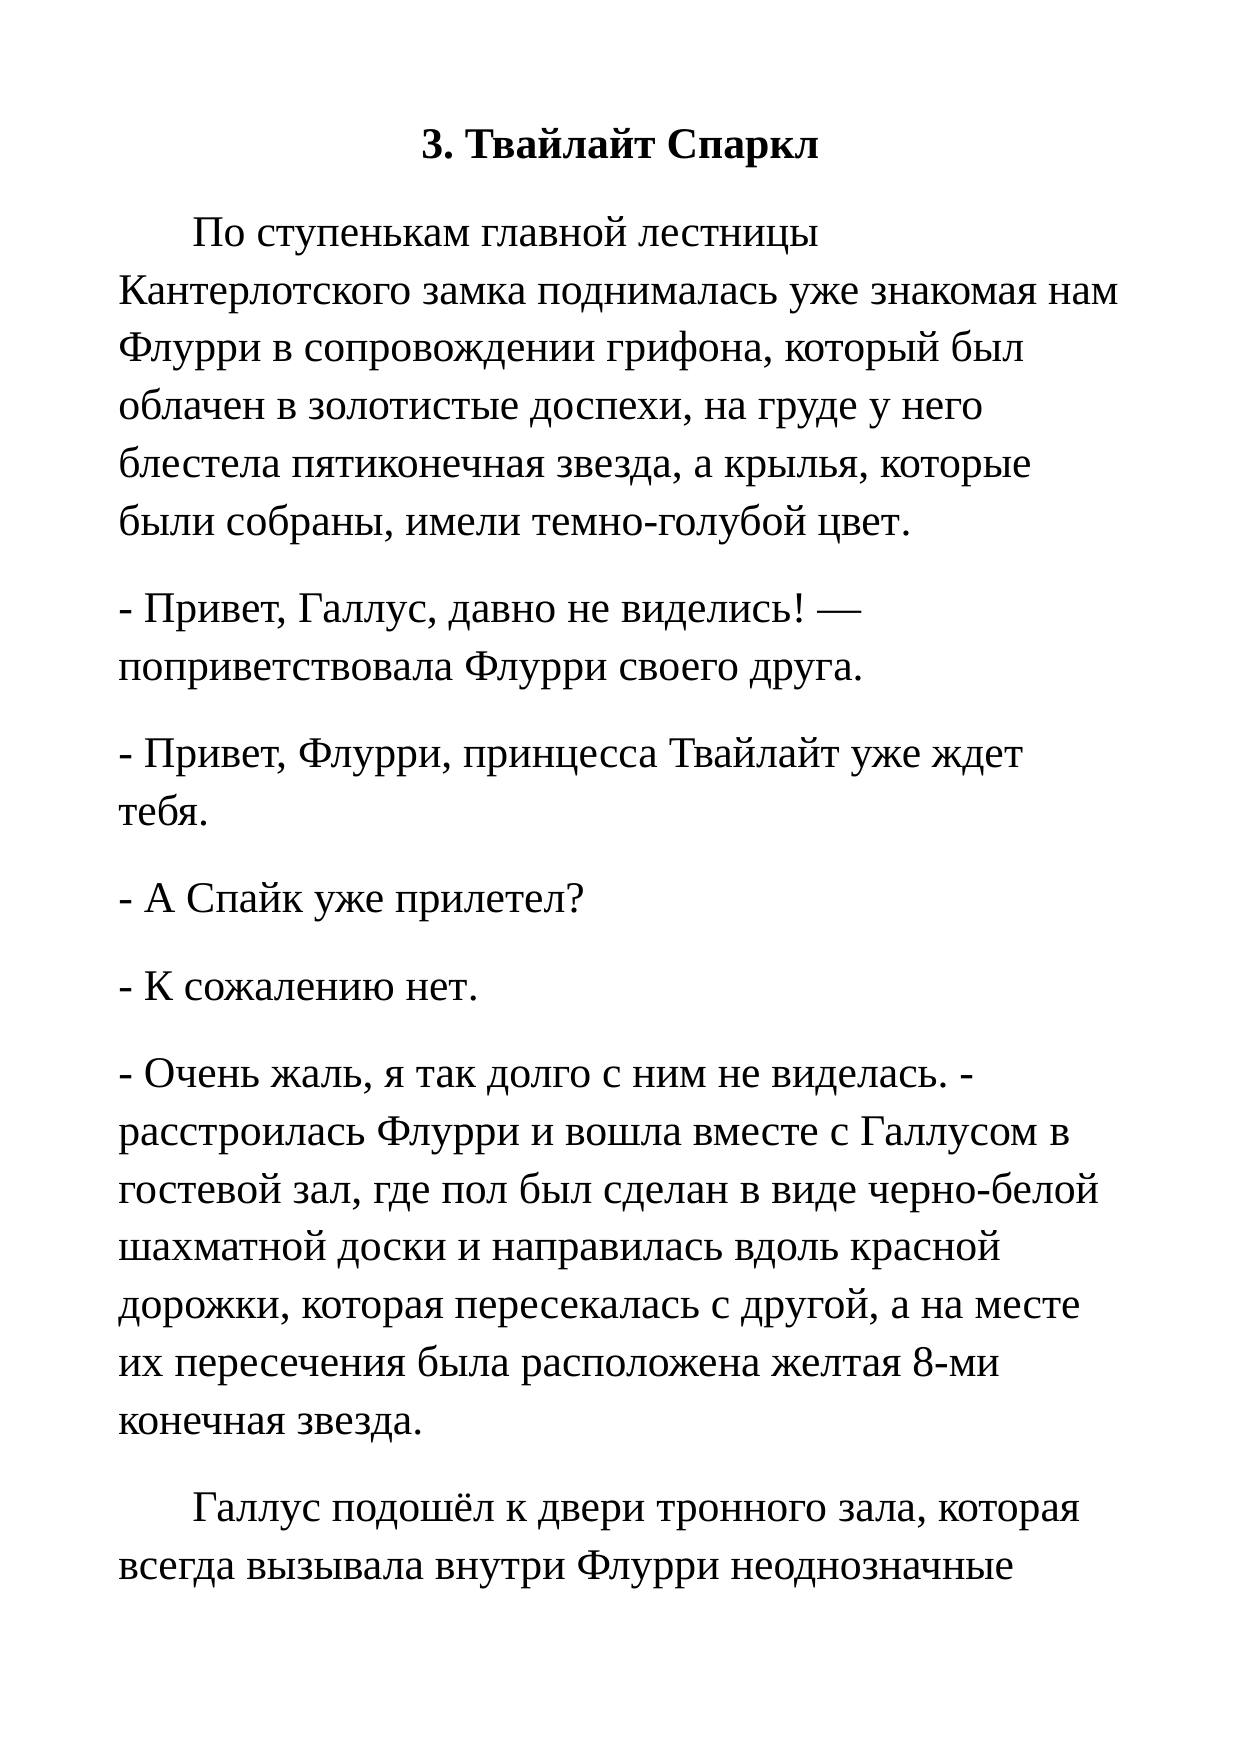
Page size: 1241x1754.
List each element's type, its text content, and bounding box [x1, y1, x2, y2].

text - Привет, Флурри, принцесса Твайлайт уже ждет тебя. [118, 727, 1122, 835]
text - А Спайк уже прилетел? [118, 872, 1122, 922]
text - К сожалению нет. [118, 959, 1122, 1009]
text - Очень жаль, я так долго с ним не виделась. - расстроилась Флурри и вошла вместе с Галлусом в гостевой зал, где пол был сделан в виде черно-белой шахматной доски и направилась вдоль красной дорожки, которая пересекалась с другой, а на месте их пересечения была расположена желтая 8-ми конечная звезда. [118, 1047, 1122, 1444]
text - Привет, Галлус, давно не виделись! — поприветствовала Флурри своего друга. [118, 582, 1122, 690]
text 3. Твайлайт Спаркл [118, 118, 1122, 168]
text Галлус подошёл к двери тронного зала, которая всегда вызывала внутри Флурри неоднозначные [118, 1481, 1122, 1589]
text По ступенькам главной лестницы Кантерлотского замка поднималась уже знакомая нам Флурри в сопровождении грифона, который был облачен в золотистые доспехи, на груде у него блестела пятиконечная звезда, а крылья, которые были собраны, имели темно-голубой цвет. [118, 205, 1122, 545]
